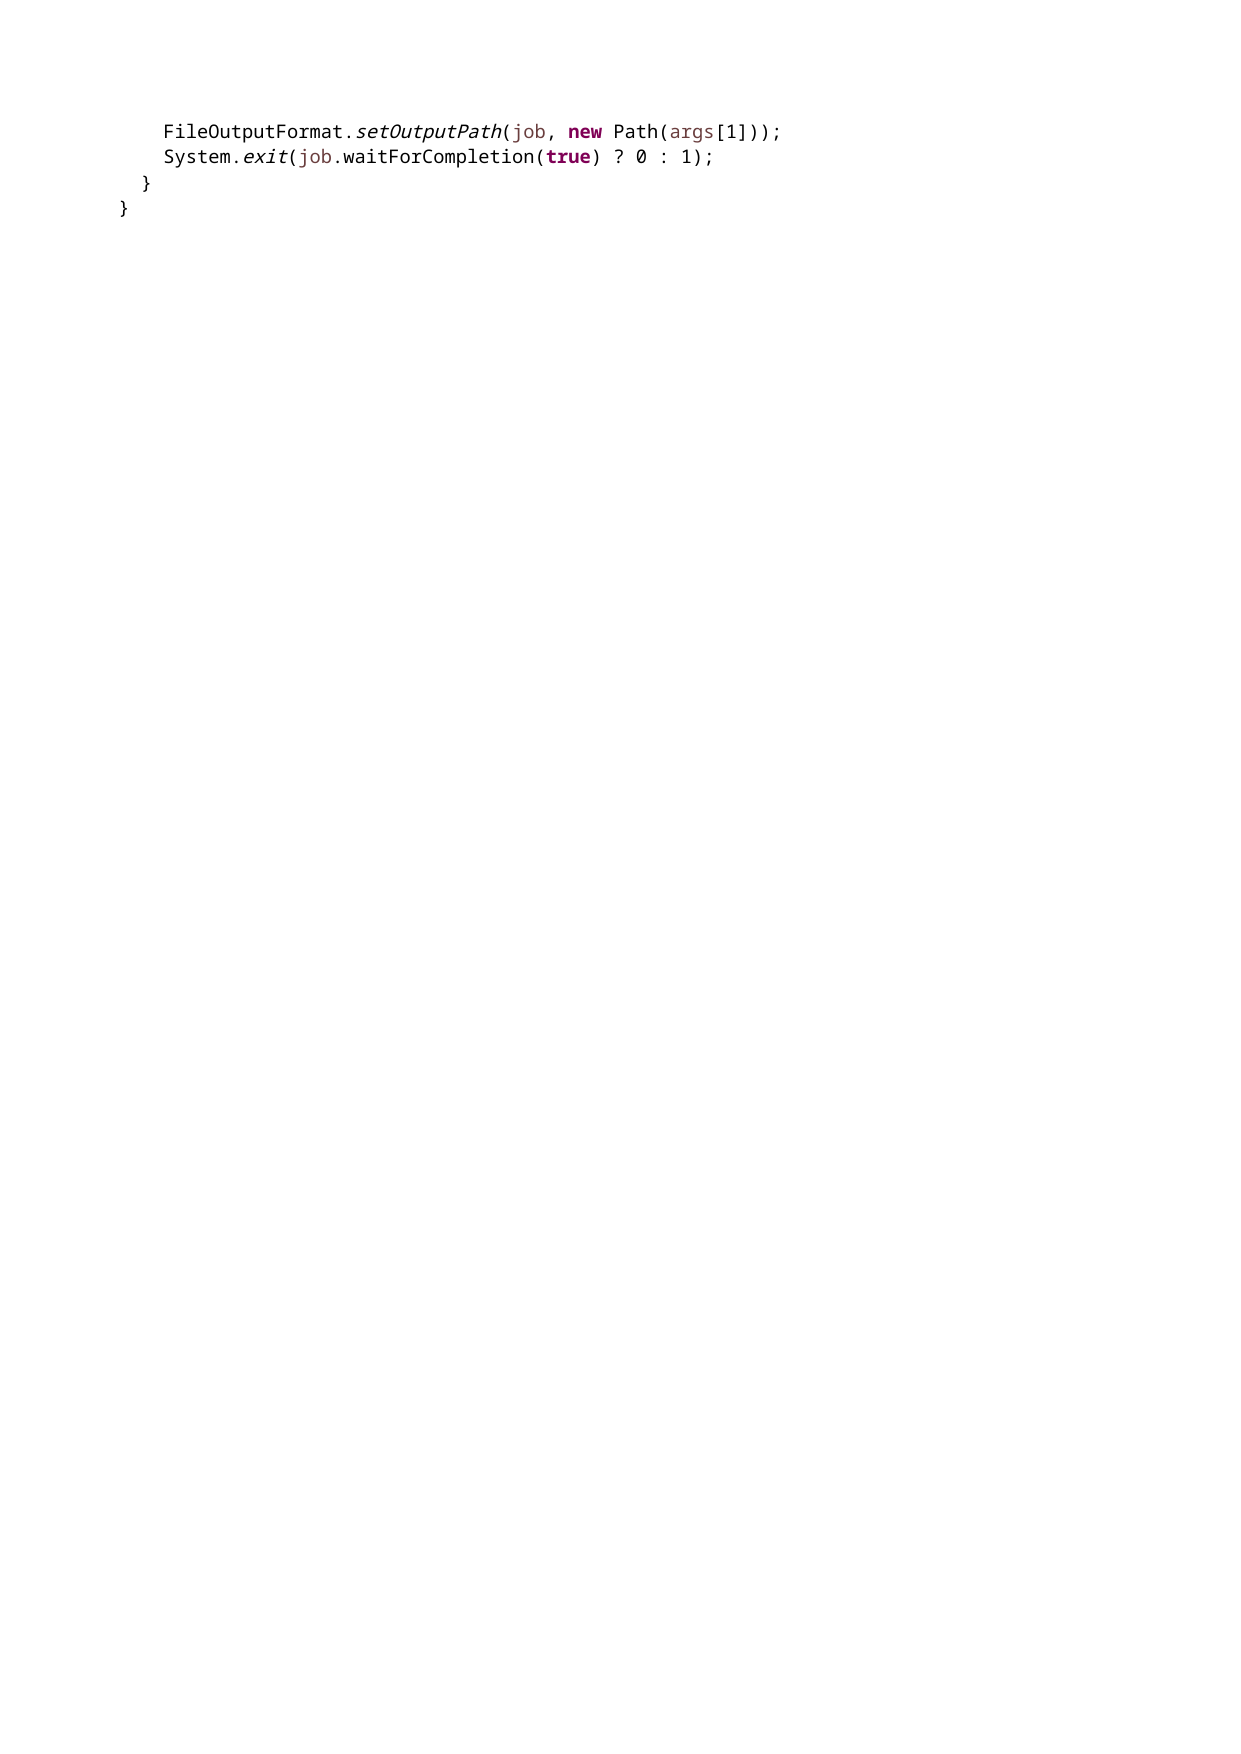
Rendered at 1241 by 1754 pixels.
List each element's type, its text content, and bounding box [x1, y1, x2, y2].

text System.exit(job.waitForCompletion(true) ? 0 : 1); [118, 144, 1122, 169]
text } [118, 169, 1122, 195]
text } [118, 195, 1122, 220]
text FileOutputFormat.setOutputPath(job, new Path(args[1])); [118, 118, 1122, 144]
